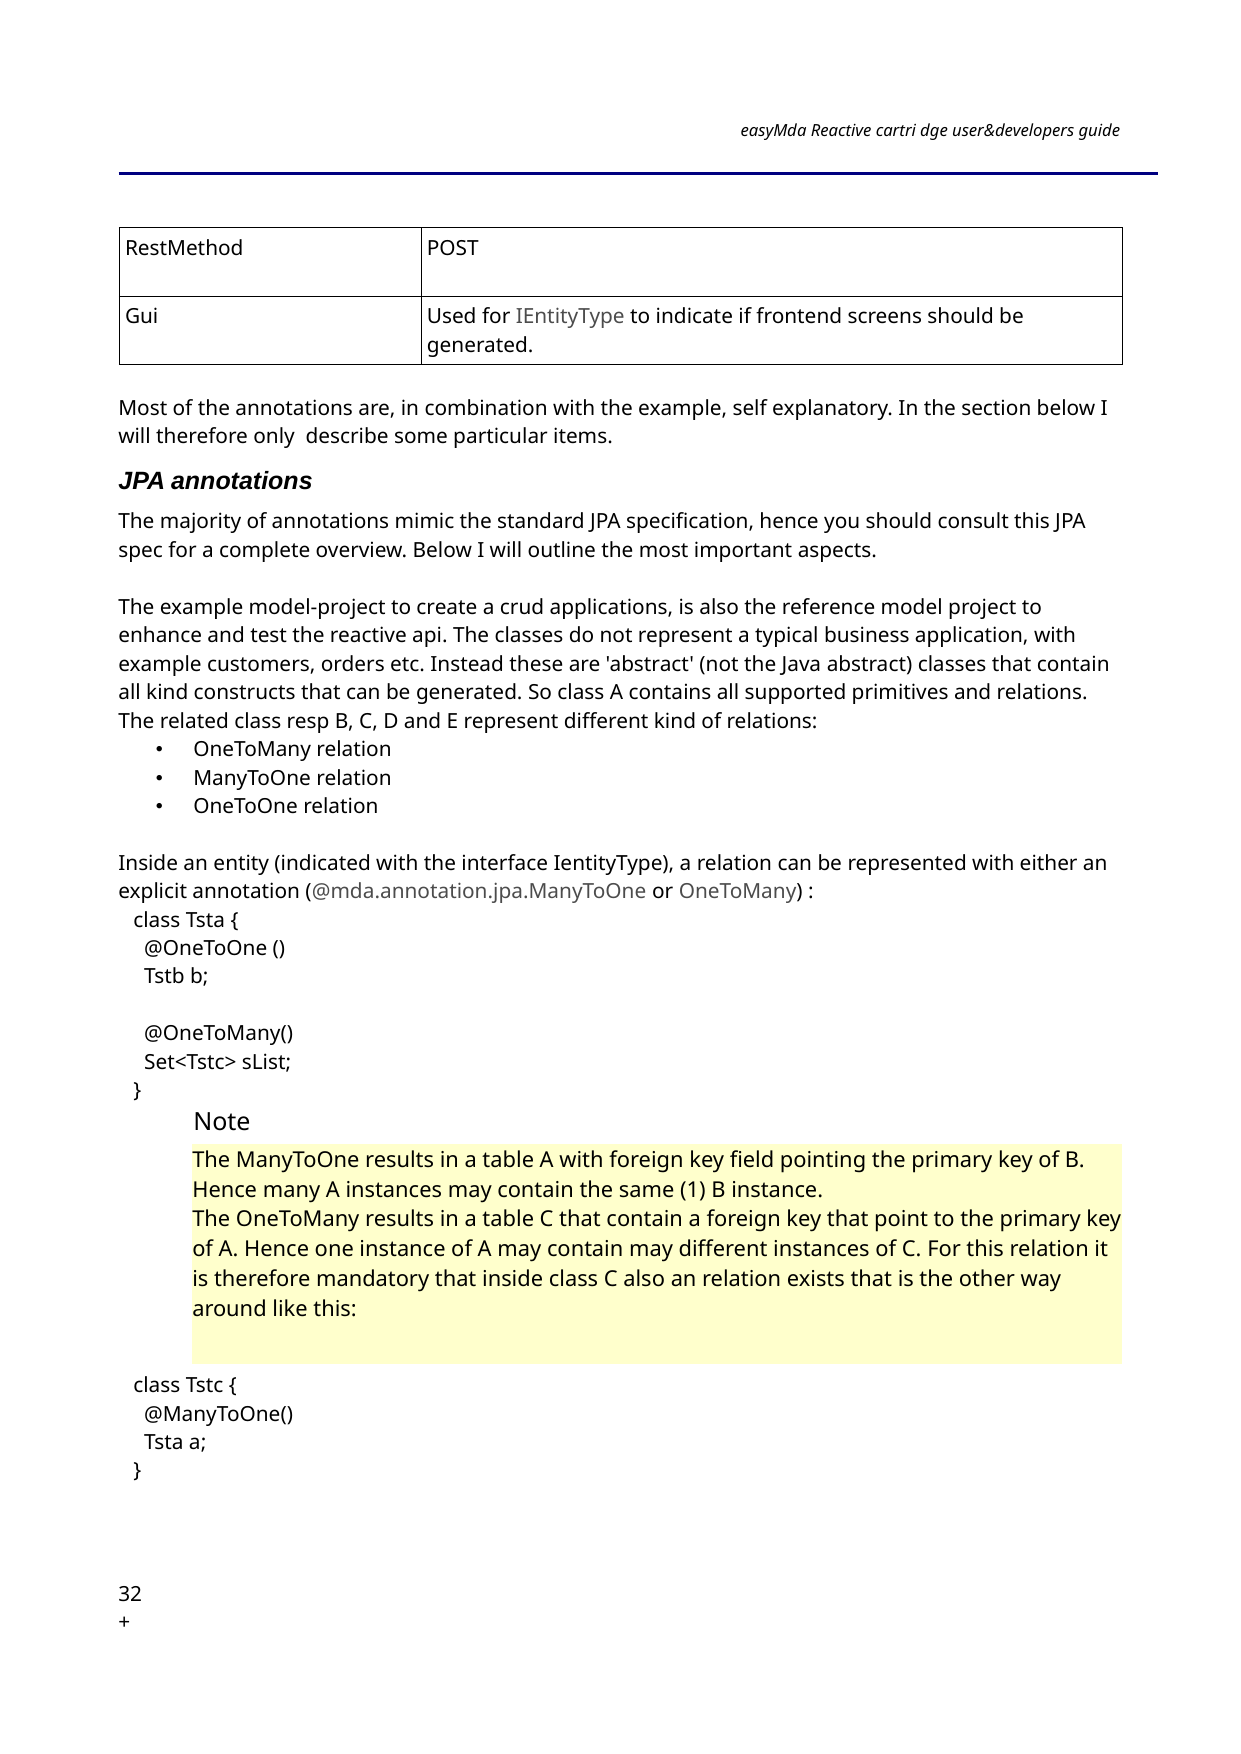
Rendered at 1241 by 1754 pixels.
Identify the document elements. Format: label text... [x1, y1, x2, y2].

table_cell POST [422, 228, 1122, 296]
text } [118, 1456, 1122, 1484]
table_cell Used for IEntityType to indicate if frontend screens should be generated. [422, 297, 1122, 364]
text Note [193, 1104, 1122, 1138]
text class Tsta { @OneToOne () Tstb b; @OneToMany() Set<Tstc> sList; [118, 905, 1122, 1075]
text Most of the annotations are, in combination with the example, self explanatory. In the section below I will therefore only describe some particular items. [118, 393, 1122, 449]
text The example model-project to create a crud applications, is also the reference model project to enhance and test the reactive api. The classes do not represent a typical business application, with example customers, orders etc. Instead these are 'abstract' (not the Java abstract) classes that contain all kind constructs that can be generated. So class A contains all supported primitives and relations. The related class resp B, C, D and E represent different kind of relations: [118, 592, 1122, 734]
table_cell Gui [120, 297, 421, 364]
text } [118, 1075, 1122, 1104]
text Inside an entity (indicated with the interface IentityType), a relation can be represented with either an explicit annotation (@mda.annotation.jpa.ManyToOne or OneToMany) : [118, 848, 1122, 905]
table_cell RestMethod [120, 228, 421, 296]
text class Tstc { [118, 1370, 1122, 1399]
text The ManyToOne results in a table A with foreign key field pointing the primary key of B. Hence many A instances may contain the same (1) B instance. The OneToMany results in a table C that contain a foreign key that point to the primary key of A. Hence one instance of A may contain may different instances of C. For this relation it is therefore mandatory that inside class C also an relation exists that is the other way around like this: [192, 1144, 1122, 1323]
list OneToMany relation [156, 734, 1122, 763]
subtitle JPA annotations [118, 466, 1122, 495]
list ManyToOne relation [156, 763, 1122, 791]
text The majority of annotations mimic the standard JPA specification, hence you should consult this JPA spec for a complete overview. Below I will outline the most important aspects. [118, 507, 1122, 563]
list OneToOne relation [156, 791, 1122, 819]
text @ManyToOne() Tsta a; [118, 1399, 1122, 1456]
